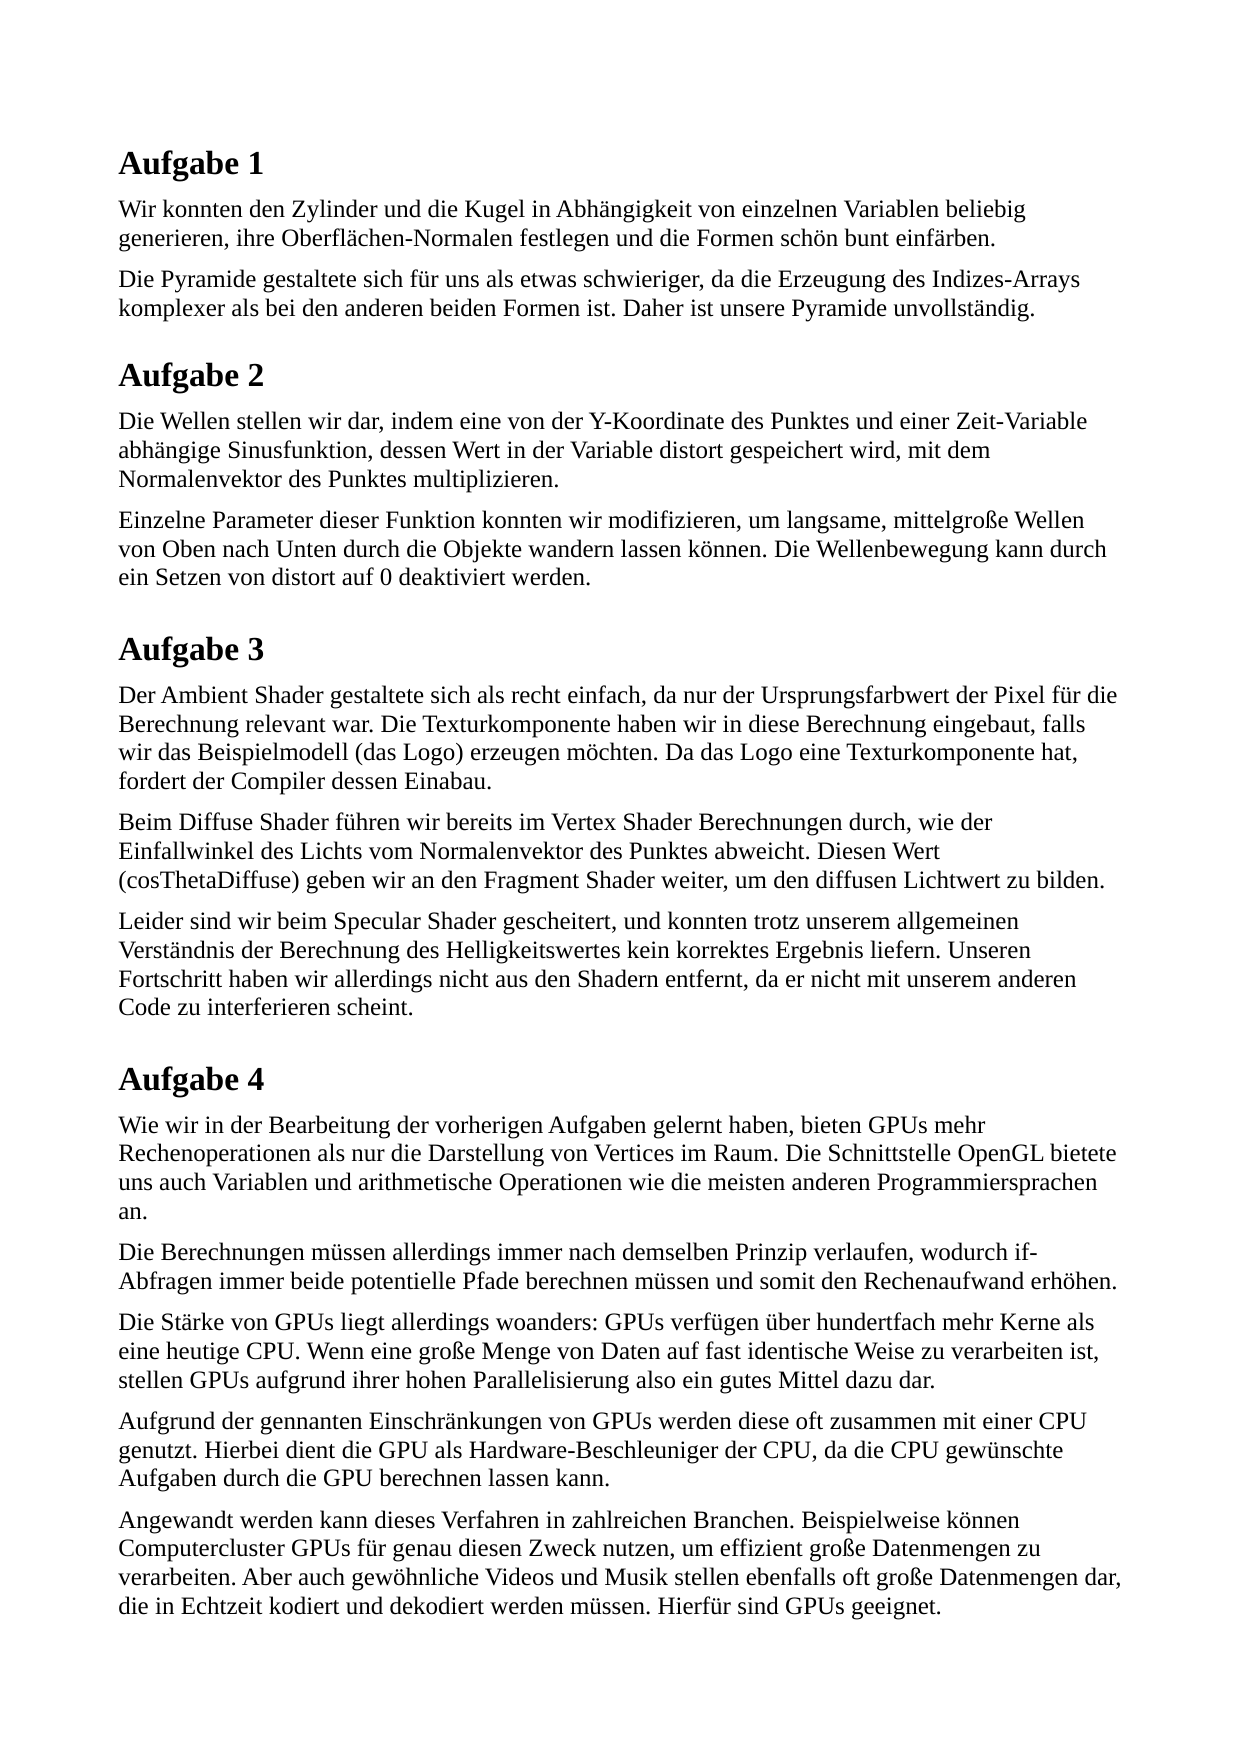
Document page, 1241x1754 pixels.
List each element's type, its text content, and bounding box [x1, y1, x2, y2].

text Angewandt werden kann dieses Verfahren in zahlreichen Branchen. Beispielweise können Computercluster GPUs für genau diesen Zweck nutzen, um effizient große Datenmengen zu verarbeiten. Aber auch gewöhnliche Videos und Musik stellen ebenfalls oft große Datenmengen dar, die in Echtzeit kodiert und dekodiert werden müssen. Hierfür sind GPUs geeignet. [118, 1505, 1122, 1620]
subtitle Aufgabe 2 [118, 355, 1122, 394]
text Aufgrund der gennanten Einschränkungen von GPUs werden diese oft zusammen mit einer CPU genutzt. Hierbei dient die GPU als Hardware-Beschleuniger der CPU, da die CPU gewünschte Aufgaben durch die GPU berechnen lassen kann. [118, 1406, 1122, 1492]
text Einzelne Parameter dieser Funktion konnten wir modifizieren, um langsame, mittelgroße Wellen von Oben nach Unten durch die Objekte wandern lassen können. Die Wellenbewegung kann durch ein Setzen von distort auf 0 deaktiviert werden. [118, 505, 1122, 591]
subtitle Aufgabe 1 [118, 143, 1122, 182]
text Wie wir in der Bearbeitung der vorherigen Aufgaben gelernt haben, bieten GPUs mehr Rechenoperationen als nur die Darstellung von Vertices im Raum. Die Schnittstelle OpenGL bietete uns auch Variablen und arithmetische Operationen wie die meisten anderen Programmiersprachen an. [118, 1110, 1122, 1225]
text Die Pyramide gestaltete sich für uns als etwas schwieriger, da die Erzeugung des Indizes-Arrays komplexer als bei den anderen beiden Formen ist. Daher ist unsere Pyramide unvollständig. [118, 264, 1122, 322]
text Wir konnten den Zylinder und die Kugel in Abhängigkeit von einzelnen Variablen beliebig generieren, ihre Oberflächen-Normalen festlegen und die Formen schön bunt einfärben. [118, 194, 1122, 252]
text Der Ambient Shader gestaltete sich als recht einfach, da nur der Ursprungsfarbwert der Pixel für die Berechnung relevant war. Die Texturkomponente haben wir in diese Berechnung eingebaut, falls wir das Beispielmodell (das Logo) erzeugen möchten. Da das Logo eine Texturkomponente hat, fordert der Compiler dessen Einabau. [118, 680, 1122, 795]
subtitle Aufgabe 4 [118, 1059, 1122, 1097]
subtitle Aufgabe 3 [118, 629, 1122, 667]
text Die Berechnungen müssen allerdings immer nach demselben Prinzip verlaufen, wodurch if-Abfragen immer beide potentielle Pfade berechnen müssen und somit den Rechenaufwand erhöhen. [118, 1237, 1122, 1295]
text Die Wellen stellen wir dar, indem eine von der Y-Koordinate des Punktes und einer Zeit-Variable abhängige Sinusfunktion, dessen Wert in der Variable distort gespeichert wird, mit dem Normalenvektor des Punktes multiplizieren. [118, 406, 1122, 492]
text Beim Diffuse Shader führen wir bereits im Vertex Shader Berechnungen durch, wie der Einfallwinkel des Lichts vom Normalenvektor des Punktes abweicht. Diesen Wert (cosThetaDiffuse) geben wir an den Fragment Shader weiter, um den diffusen Lichtwert zu bilden. [118, 807, 1122, 894]
text Die Stärke von GPUs liegt allerdings woanders: GPUs verfügen über hundertfach mehr Kerne als eine heutige CPU. Wenn eine große Menge von Daten auf fast identische Weise zu verarbeiten ist, stellen GPUs aufgrund ihrer hohen Parallelisierung also ein gutes Mittel dazu dar. [118, 1307, 1122, 1393]
text Leider sind wir beim Specular Shader gescheitert, und konnten trotz unserem allgemeinen Verständnis der Berechnung des Helligkeitswertes kein korrektes Ergebnis liefern. Unseren Fortschritt haben wir allerdings nicht aus den Shadern entfernt, da er nicht mit unserem anderen Code zu interferieren scheint. [118, 906, 1122, 1021]
